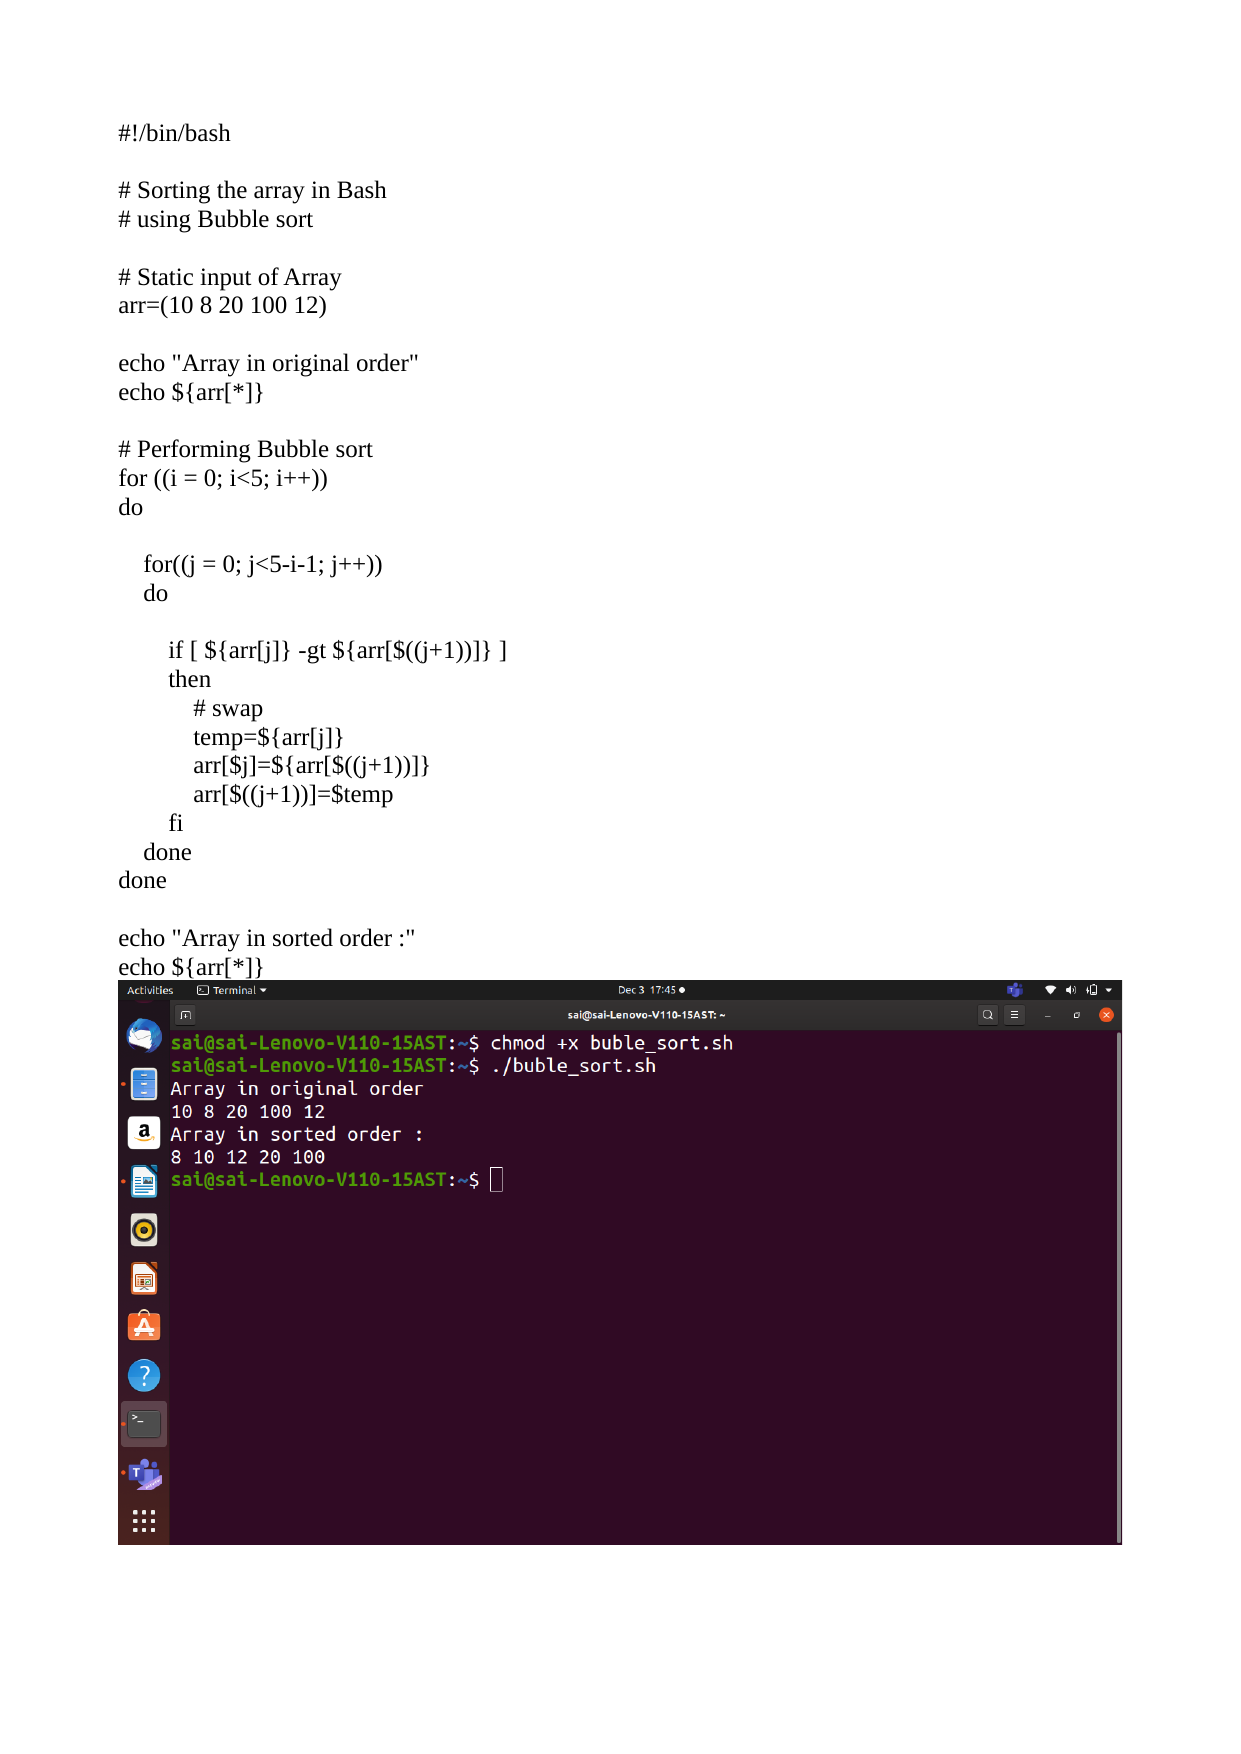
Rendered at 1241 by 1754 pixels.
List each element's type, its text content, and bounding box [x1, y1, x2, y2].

text for((j = 0; j<5-i-1; j++)) [118, 549, 1122, 578]
text do [118, 578, 1122, 607]
text # swap [118, 693, 1122, 722]
picture [118, 980, 1123, 1545]
text then [118, 664, 1122, 693]
text echo ${arr[*]} [118, 377, 1122, 406]
text fi [118, 808, 1122, 837]
text # Static input of Array [118, 262, 1122, 291]
text arr=(10 8 20 100 12) [118, 291, 1122, 319]
text #!/bin/bash [118, 118, 1122, 147]
text # Sorting the array in Bash [118, 176, 1122, 204]
text do [118, 492, 1122, 521]
text # Performing Bubble sort [118, 434, 1122, 463]
text arr[$((j+1))]=$temp [118, 779, 1122, 808]
text echo "Array in sorted order :" [118, 923, 1122, 952]
text echo ${arr[*]} [118, 952, 1122, 980]
text echo "Array in original order" [118, 348, 1122, 377]
text done [118, 866, 1122, 894]
text if [ ${arr[j]} -gt ${arr[$((j+1))]} ] [118, 636, 1122, 664]
text # using Bubble sort [118, 204, 1122, 233]
text temp=${arr[j]} [118, 722, 1122, 751]
text done [118, 837, 1122, 866]
text arr[$j]=${arr[$((j+1))]} [118, 751, 1122, 779]
text for ((i = 0; i<5; i++)) [118, 463, 1122, 492]
